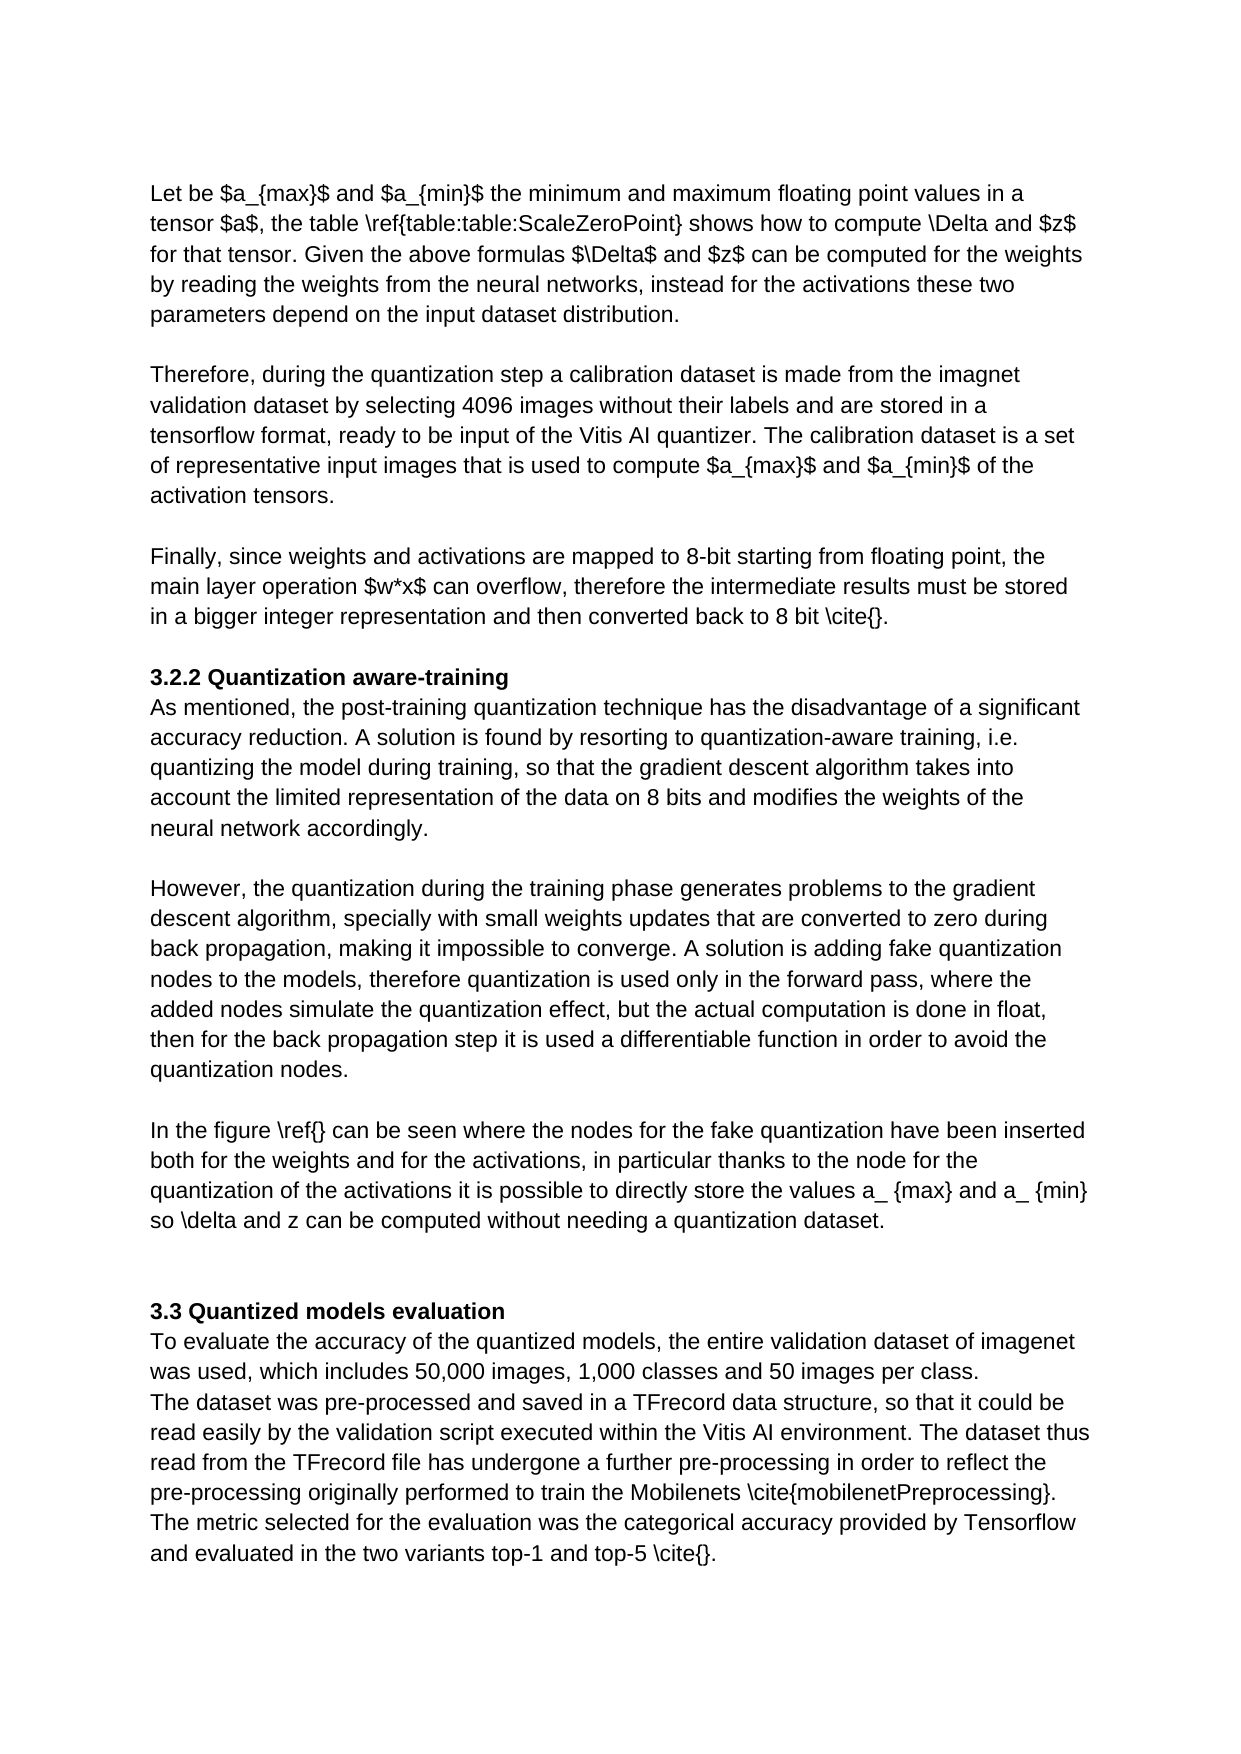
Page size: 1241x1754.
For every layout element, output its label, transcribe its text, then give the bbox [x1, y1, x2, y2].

text Therefore, during the quantization step a calibration dataset is made from the imagnet validation dataset by selecting 4096 images without their labels and are stored in a tensorflow format, ready to be input of the Vitis AI quantizer. The calibration dataset is a set of representative input images that is used to compute $a_{max}$ and $a_{min}$ of the activation tensors. [150, 361, 1090, 509]
text 3.2.2 Quantization aware-training [150, 663, 1090, 690]
text 3.3 Quantized models evaluation [150, 1298, 1090, 1324]
text Finally, since weights and activations are mapped to 8-bit starting from floating point, the main layer operation $w*x$ can overflow, therefore the intermediate results must be stored in a bigger integer representation and then converted back to 8 bit \cite{}. [150, 543, 1090, 629]
text However, the quantization during the training phase generates problems to the gradient descent algorithm, specially with small weights updates that are converted to zero during back propagation, making it impossible to converge. A solution is adding fake quantization nodes to the models, therefore quantization is used only in the forward pass, where the added nodes simulate the quantization effect, but the actual computation is done in float, then for the back propagation step it is used a differentiable function in order to avoid the quantization nodes. [150, 875, 1090, 1083]
text In the figure \ref{} can be seen where the nodes for the fake quantization have been inserted both for the weights and for the activations, in particular thanks to the node for the quantization of the activations it is possible to directly store the values a_ {max} and a_ {min} so \delta and z can be computed without needing a quantization dataset. [150, 1117, 1090, 1234]
text As mentioned, the post-training quantization technique has the disadvantage of a significant accuracy reduction. A solution is found by resorting to quantization-aware training, i.e. quantizing the model during training, so that the gradient descent algorithm takes into account the limited representation of the data on 8 bits and modifies the weights of the neural network accordingly. [150, 694, 1090, 841]
text The dataset was pre-processed and saved in a TFrecord data structure, so that it could be read easily by the validation script executed within the Vitis AI environment. The dataset thus read from the TFrecord file has undergone a further pre-processing in order to reflect the pre-processing originally performed to train the Mobilenets \cite{mobilenetPreprocessing}. The metric selected for the evaluation was the categorical accuracy provided by Tensorflow and evaluated in the two variants top-1 and top-5 \cite{}. [150, 1388, 1090, 1566]
text Let be $a_{max}$ and $a_{min}$ the minimum and maximum floating point values in a tensor $a$, the table \ref{table:table:ScaleZeroPoint} shows how to compute \Delta and $z$ for that tensor. Given the above formulas $\Delta$ and $z$ can be computed for the weights by reading the weights from the neural networks, instead for the activations these two parameters depend on the input dataset distribution. [150, 180, 1090, 327]
text To evaluate the accuracy of the quantized models, the entire validation dataset of imagenet was used, which includes 50,000 images, 1,000 classes and 50 images per class. [150, 1328, 1090, 1385]
